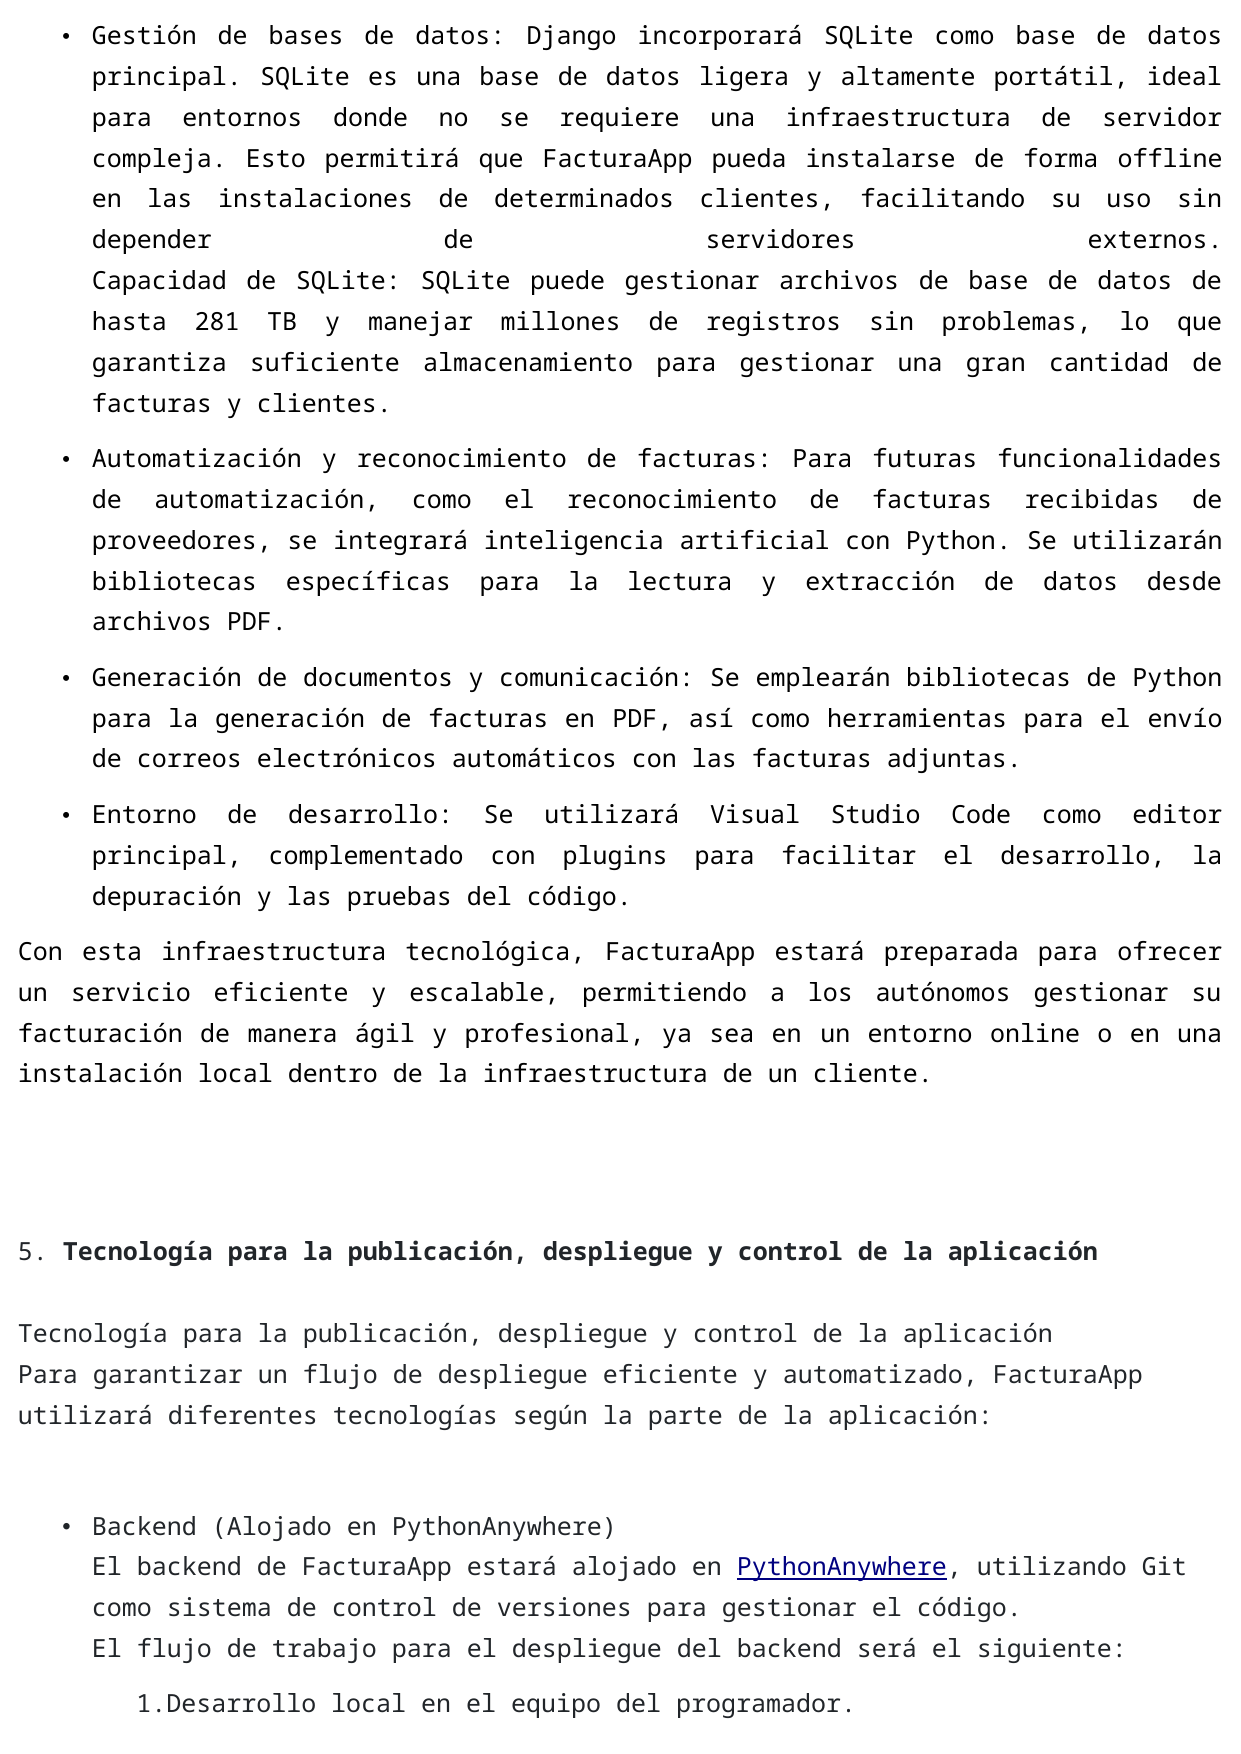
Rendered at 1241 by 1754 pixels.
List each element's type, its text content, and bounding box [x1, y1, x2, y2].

list Generación de documentos y comunicación: Se emplearán bibliotecas de Python para la generación de facturas en PDF, así como herramientas para el envío de correos electrónicos automáticos con las facturas adjuntas. [62, 659, 1222, 775]
list Backend (Alojado en PythonAnywhere) El backend de FacturaApp estará alojado en PythonAnywhere, utilizando Git como sistema de control de versiones para gestionar el código. El flujo de trabajo para el despliegue del backend será el siguiente: [62, 1508, 1222, 1665]
text Para garantizar un flujo de despliegue eficiente y automatizado, FacturaApp utilizará diferentes tecnologías según la parte de la aplicación: [18, 1356, 1222, 1431]
subtitle Tecnología para la publicación, despliegue y control de la aplicación [18, 1316, 1222, 1350]
list Entorno de desarrollo: Se utilizará Visual Studio Code como editor principal, complementado con plugins para facilitar el desarrollo, la depuración y las pruebas del código. [62, 796, 1222, 912]
text Con esta infraestructura tecnológica, FacturaApp estará preparada para ofrecer un servicio eficiente y escalable, permitiendo a los autónomos gestionar su facturación de manera ágil y profesional, ya sea en un entorno online o en una instalación local dentro de la infraestructura de un cliente. [18, 933, 1222, 1090]
list Desarrollo local en el equipo del programador. [136, 1686, 1222, 1720]
list Gestión de bases de datos: Django incorporará SQLite como base de datos principal. SQLite es una base de datos ligera y altamente portátil, ideal para entornos donde no se requiere una infraestructura de servidor compleja. Esto permitirá que FacturaApp pueda instalarse de forma offline en las instalaciones de determinados clientes, facilitando su uso sin depender de servidores externos. Capacidad de SQLite: SQLite puede gestionar archivos de base de datos de hasta 281 TB y manejar millones de registros sin problemas, lo que garantiza suficiente almacenamiento para gestionar una gran cantidad de facturas y clientes. [62, 18, 1222, 419]
text 5. Tecnología para la publicación, despliegue y control de la aplicación [18, 1234, 1222, 1268]
list Automatización y reconocimiento de facturas: Para futuras funcionalidades de automatización, como el reconocimiento de facturas recibidas de proveedores, se integrará inteligencia artificial con Python. Se utilizarán bibliotecas específicas para la lectura y extracción de datos desde archivos PDF. [62, 441, 1222, 638]
